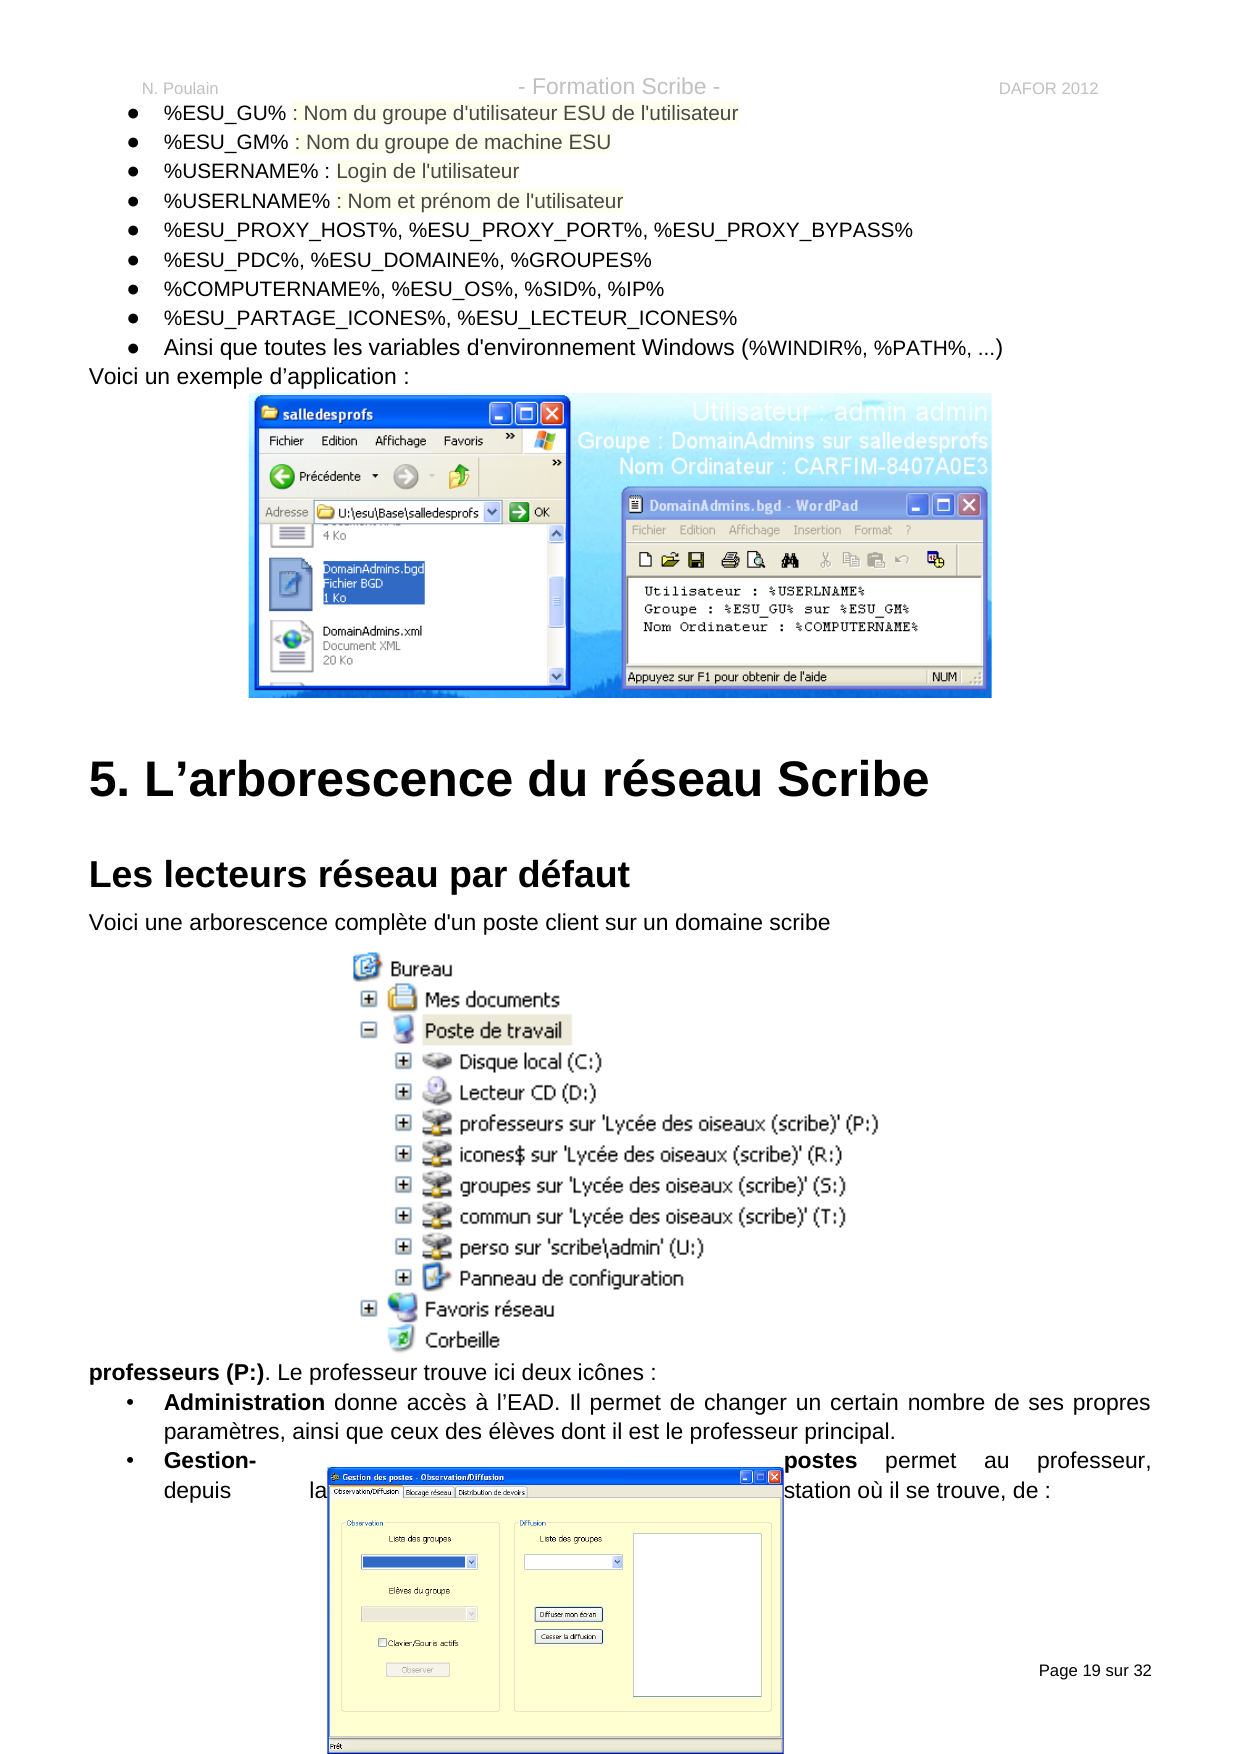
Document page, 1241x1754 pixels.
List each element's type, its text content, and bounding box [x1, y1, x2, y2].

text Voici un exemple d’application : [88, 364, 1152, 389]
list Administration donne accès à l’EAD. Il permet de changer un certain nombre de ses propres paramètres, ainsi que ceux des élèves dont il est le professeur principal. [126, 1389, 1152, 1444]
subtitle 5. L’arborescence du réseau Scribe [88, 751, 1152, 807]
text professeurs (P:). Le professeur trouve ici deux icônes : [88, 1360, 1152, 1386]
list %ESU_GU% : Nom du groupe d'utilisateur ESU de l'utilisateur [126, 99, 1152, 125]
list %ESU_PDC%, %ESU_DOMAINE%, %GROUPES% [126, 246, 1152, 272]
list %USERLNAME% : Nom et prénom de l'utilisateur [126, 187, 1152, 213]
list %ESU_PARTAGE_ICONES%, %ESU_LECTEUR_ICONES% [126, 305, 1152, 331]
list %COMPUTERNAME%, %ESU_OS%, %SID%, %IP% [126, 276, 1152, 301]
picture [327, 1467, 784, 1754]
list Gestion-postes permet au professeur, depuis la station où il se trouve, de : [126, 1448, 1152, 1503]
list %ESU_PROXY_HOST%, %ESU_PROXY_PORT%, %ESU_PROXY_BYPASS% [126, 217, 1152, 242]
picture [248, 393, 992, 698]
list %USERNAME% : Login de l'utilisateur [126, 158, 1152, 184]
subtitle Les lecteurs réseau par défaut [88, 853, 1152, 895]
list %ESU_GM% : Nom du groupe de machine ESU [126, 129, 1152, 154]
picture [352, 951, 888, 1357]
list Ainsi que toutes les variables d'environnement Windows (%WINDIR%, %PATH%, ...) [126, 334, 1152, 360]
subtitle Voici une arborescence complète d'un poste client sur un domaine scribe [88, 909, 1152, 935]
